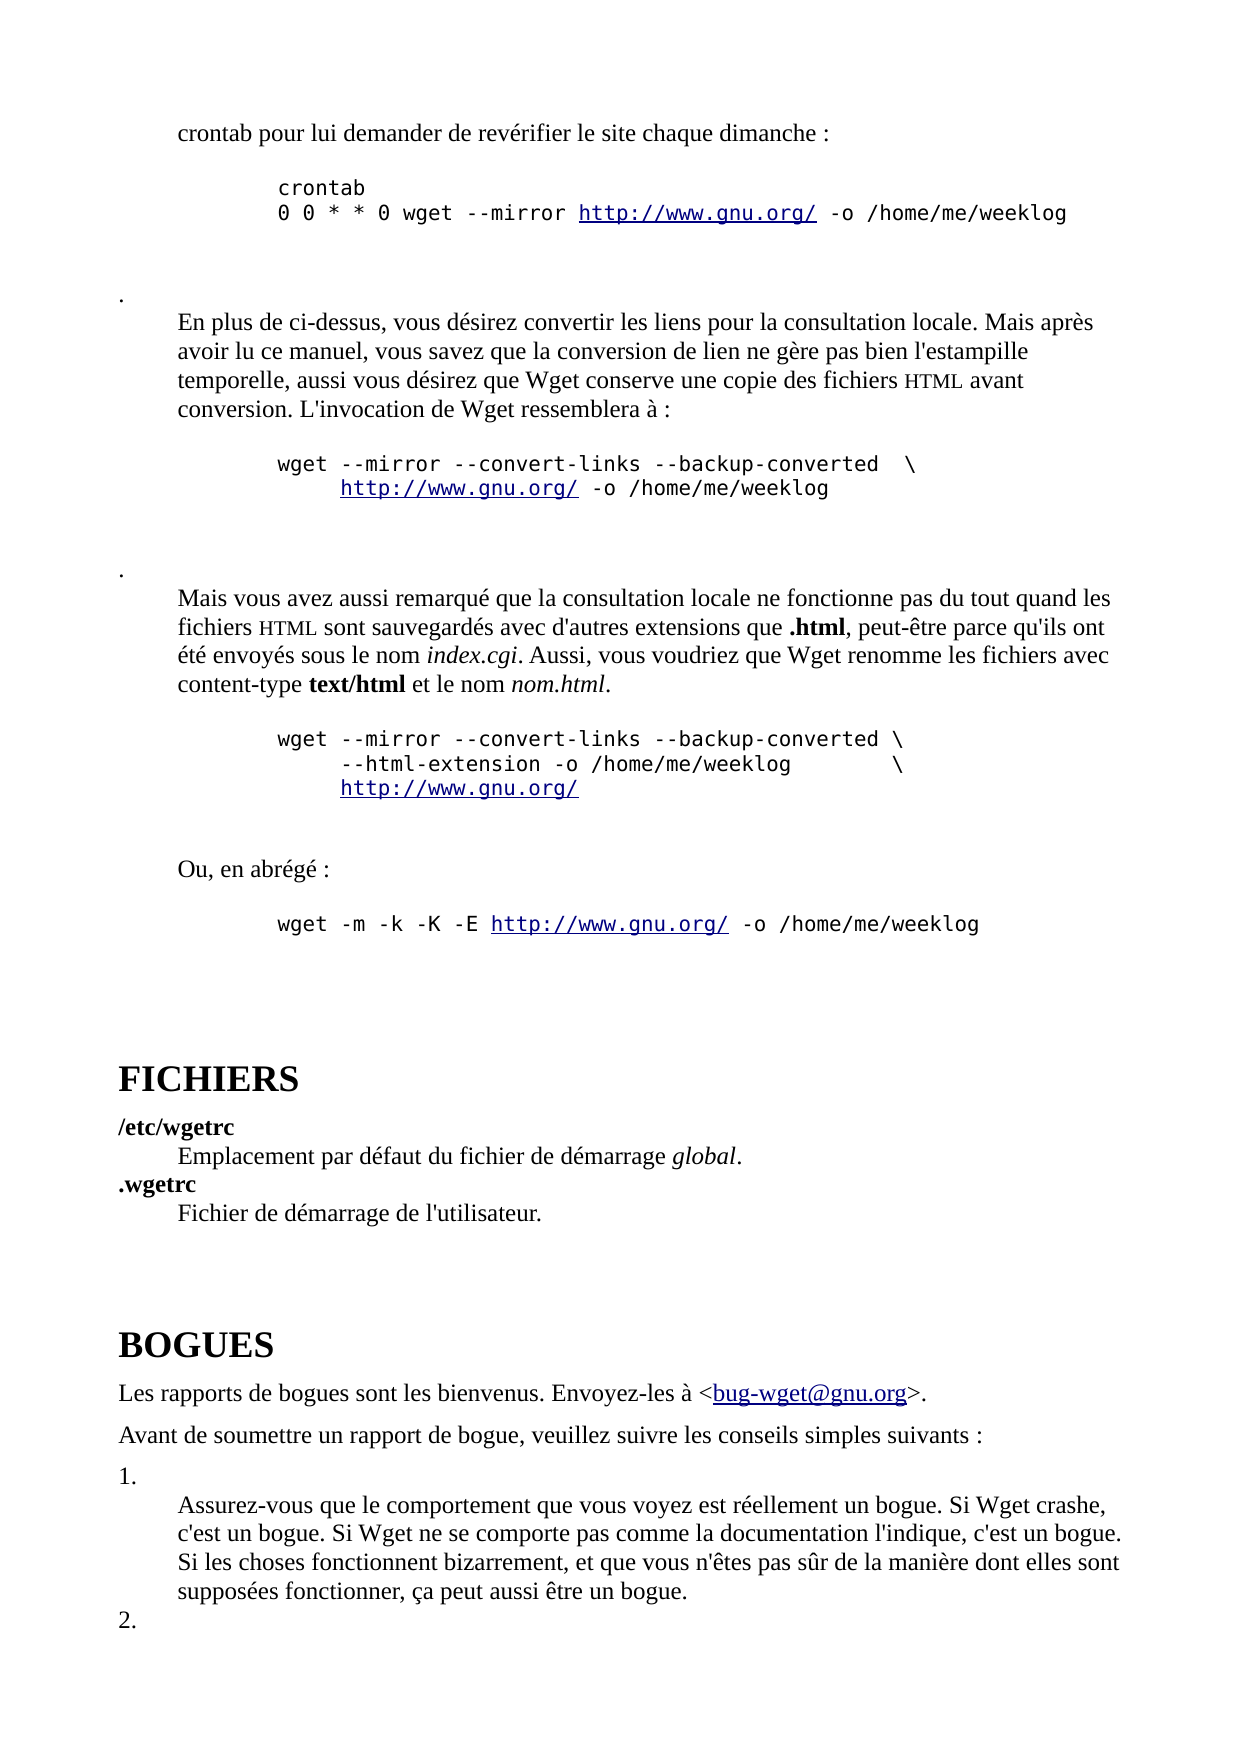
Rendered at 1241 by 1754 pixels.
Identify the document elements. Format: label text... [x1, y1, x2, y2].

list En plus de ci-dessus, vous désirez convertir les liens pour la consultation locale. Mais après avoir lu ce manuel, vous savez que la conversion de lien ne gère pas bien l'estampille temporelle, aussi vous désirez que Wget conserve une copie des fichiers HTML avant conversion. L'invocation de Wget ressemblera à : [177, 307, 1122, 422]
text wget --mirror --convert-links --backup-converted \ [177, 452, 1122, 476]
text wget --mirror --convert-links --backup-converted \ [177, 727, 1122, 752]
subtitle BOGUES [118, 1323, 1122, 1366]
subtitle .wgetrc [118, 1169, 1122, 1198]
subtitle . [118, 554, 1122, 583]
text crontab [177, 176, 1122, 201]
subtitle 2. [118, 1605, 1122, 1633]
subtitle /etc/wgetrc [118, 1112, 1122, 1141]
list Emplacement par défaut du fichier de démarrage global. [177, 1141, 1122, 1169]
text wget -m -k -K -E http://www.gnu.org/ -o /home/me/weeklog [177, 912, 1122, 936]
text Les rapports de bogues sont les bienvenus. Envoyez-les à <bug-wget@gnu.org>. [118, 1378, 1122, 1407]
text http://www.gnu.org/ -o /home/me/weeklog [177, 476, 1122, 500]
list Assurez-vous que le comportement que vous voyez est réellement un bogue. Si Wget crashe, c'est un bogue. Si Wget ne se comporte pas comme la documentation l'indique, c'est un bogue. Si les choses fonctionnent bizarrement, et que vous n'êtes pas sûr de la manière dont elles sont supposées fonctionner, ça peut aussi être un bogue. [177, 1490, 1122, 1605]
list Ou, en abrégé : [177, 854, 1122, 883]
subtitle 1. [118, 1461, 1122, 1490]
text http://www.gnu.org/ [177, 776, 1122, 800]
list Mais vous avez aussi remarqué que la consultation locale ne fonctionne pas du tout quand les fichiers HTML sont sauvegardés avec d'autres extensions que .html, peut-être parce qu'ils ont été envoyés sous le nom index.cgi. Aussi, vous voudriez que Wget renomme les fichiers avec content-type text/html et le nom nom.html. [177, 583, 1122, 698]
subtitle . [118, 279, 1122, 307]
text Avant de soumettre un rapport de bogue, veuillez suivre les conseils simples suivants : [118, 1420, 1122, 1448]
subtitle FICHIERS [118, 1056, 1122, 1099]
list crontab pour lui demander de revérifier le site chaque dimanche : [177, 118, 1122, 147]
text 0 0 * * 0 wget --mirror http://www.gnu.org/ -o /home/me/weeklog [177, 201, 1122, 225]
list Fichier de démarrage de l'utilisateur. [177, 1198, 1122, 1227]
text --html-extension -o /home/me/weeklog \ [177, 752, 1122, 776]
